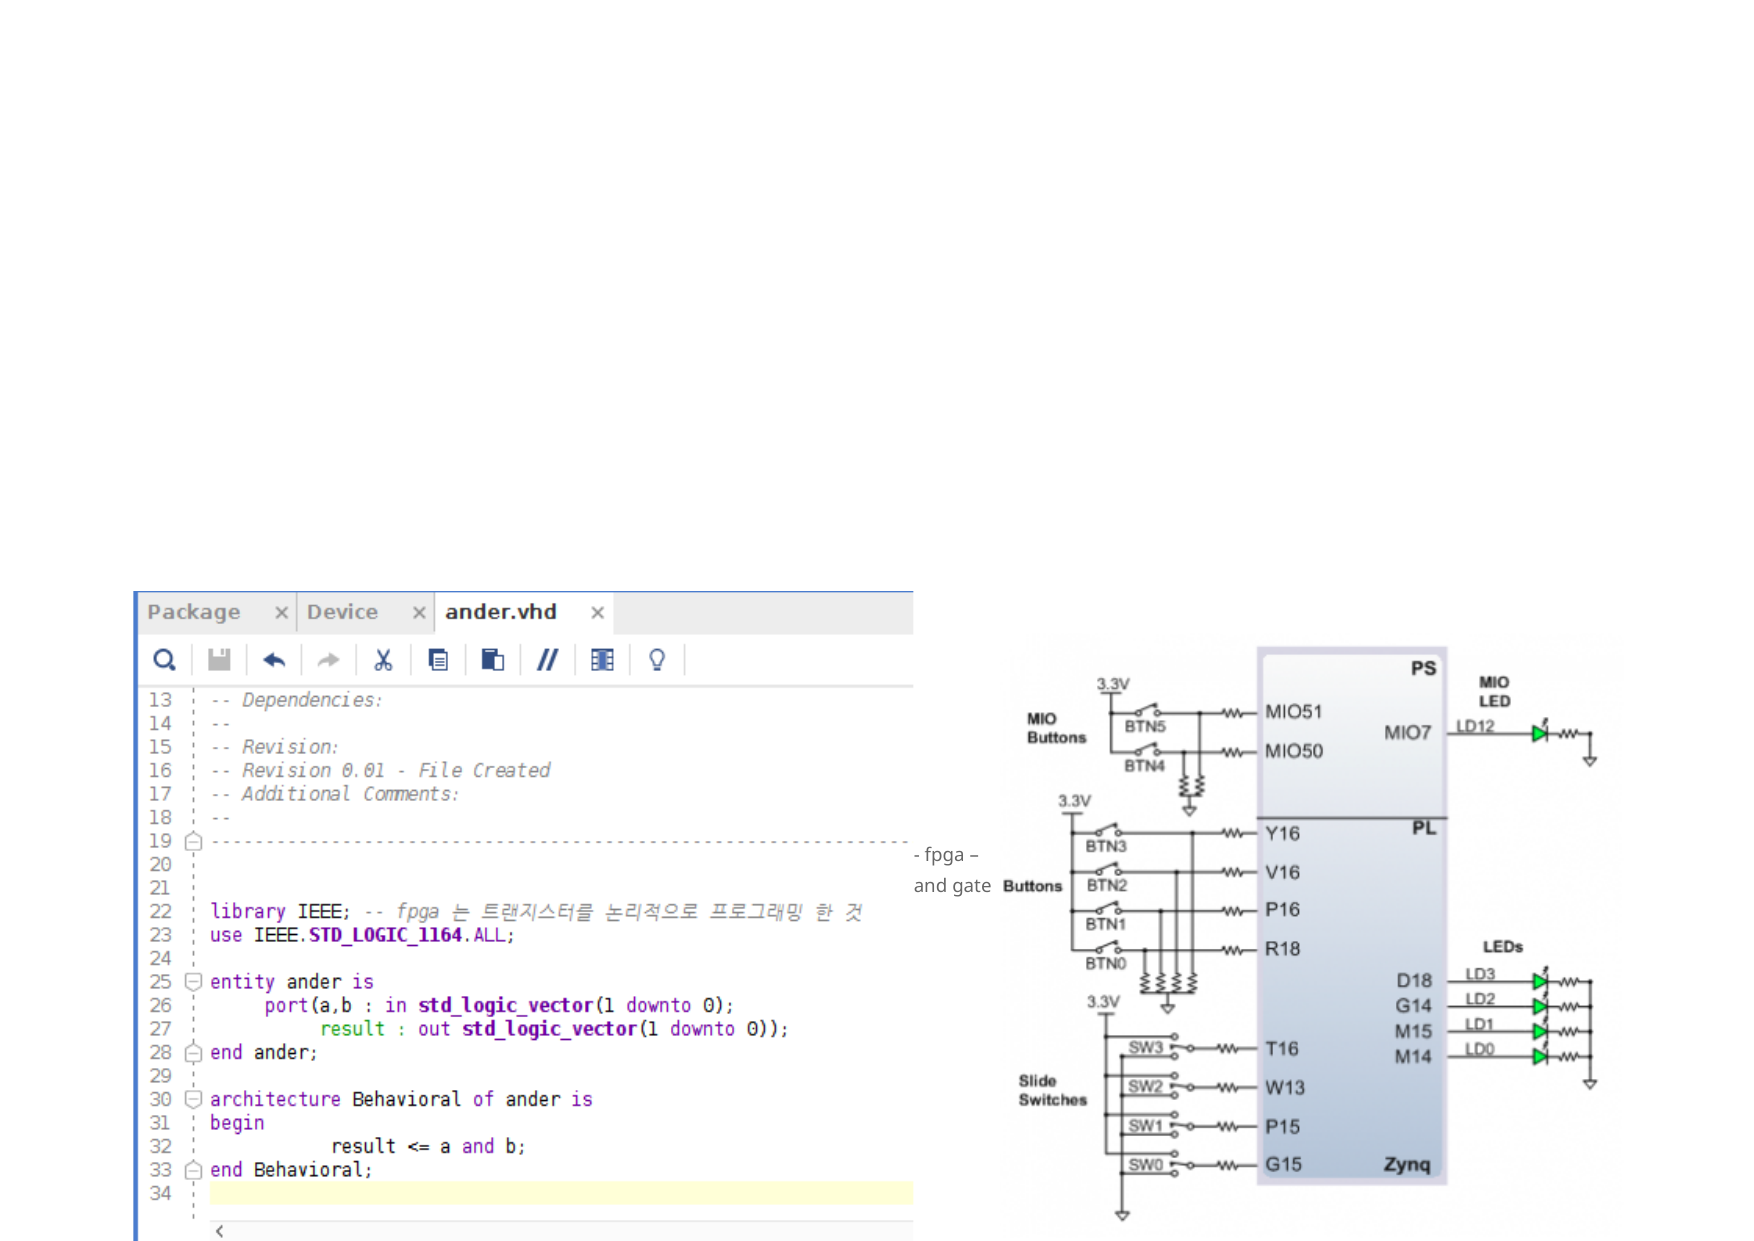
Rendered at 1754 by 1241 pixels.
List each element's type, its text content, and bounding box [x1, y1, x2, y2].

text - fpga – and gate [914, 841, 999, 898]
text [118, 841, 132, 898]
picture [132, 591, 914, 1241]
picture [999, 633, 1658, 1241]
